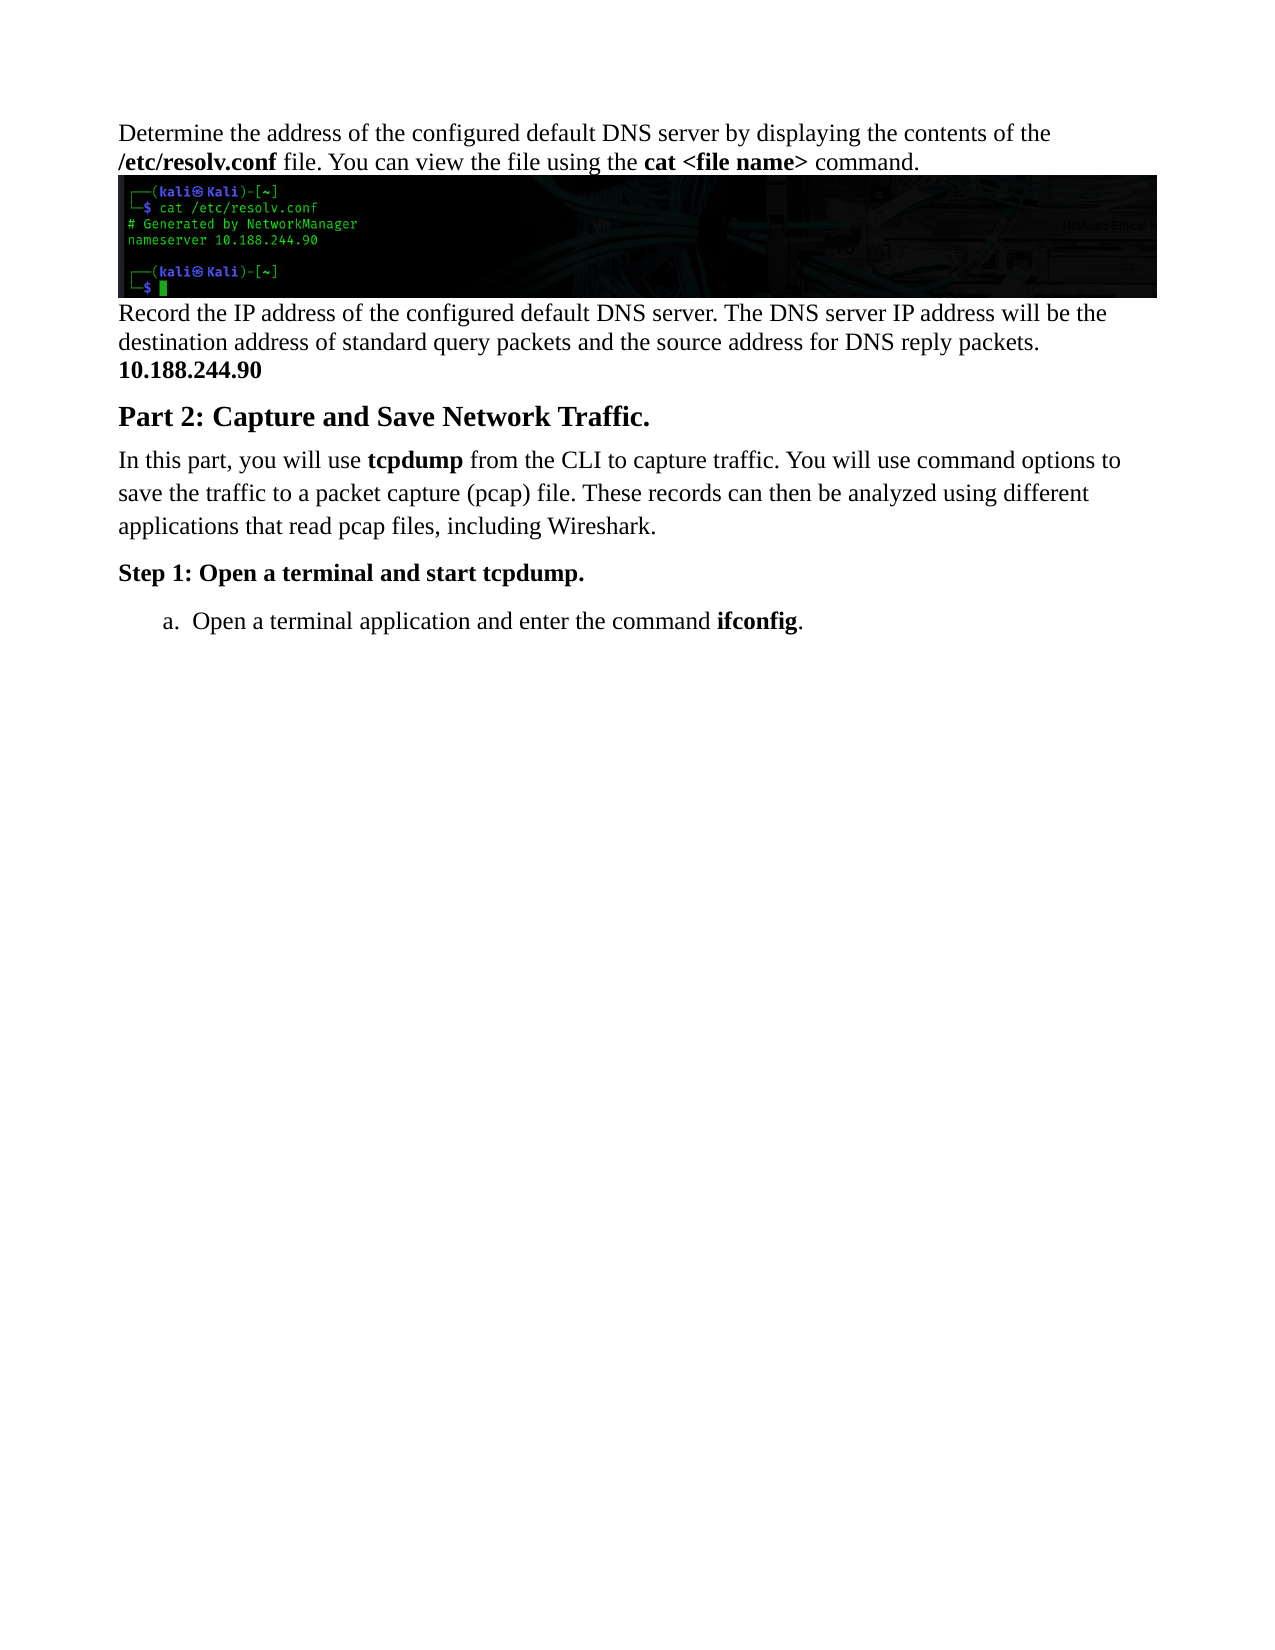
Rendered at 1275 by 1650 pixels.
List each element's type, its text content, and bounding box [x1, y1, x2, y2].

text Determine the address of the configured default DNS server by displaying the contents of the /etc/resolv.conf file. You can view the file using the cat <file name> command. [118, 118, 1157, 175]
picture [118, 175, 1157, 298]
text In this part, you will use tcpdump from the CLI to capture traffic. You will use command options to save the traffic to a packet capture (pcap) file. These records can then be analyzed using different applications that read pcap files, including Wireshark. [118, 445, 1157, 540]
subtitle Part 2: Capture and Save Network Traffic. [118, 399, 1157, 432]
text Step 1: Open a terminal and start tcpdump. [118, 558, 1157, 587]
list Open a terminal application and enter the command ifconfig. [162, 606, 1157, 635]
text Record the IP address of the configured default DNS server. The DNS server IP address will be the destination address of standard query packets and the source address for DNS reply packets. 10.188.244.90 [118, 298, 1157, 384]
